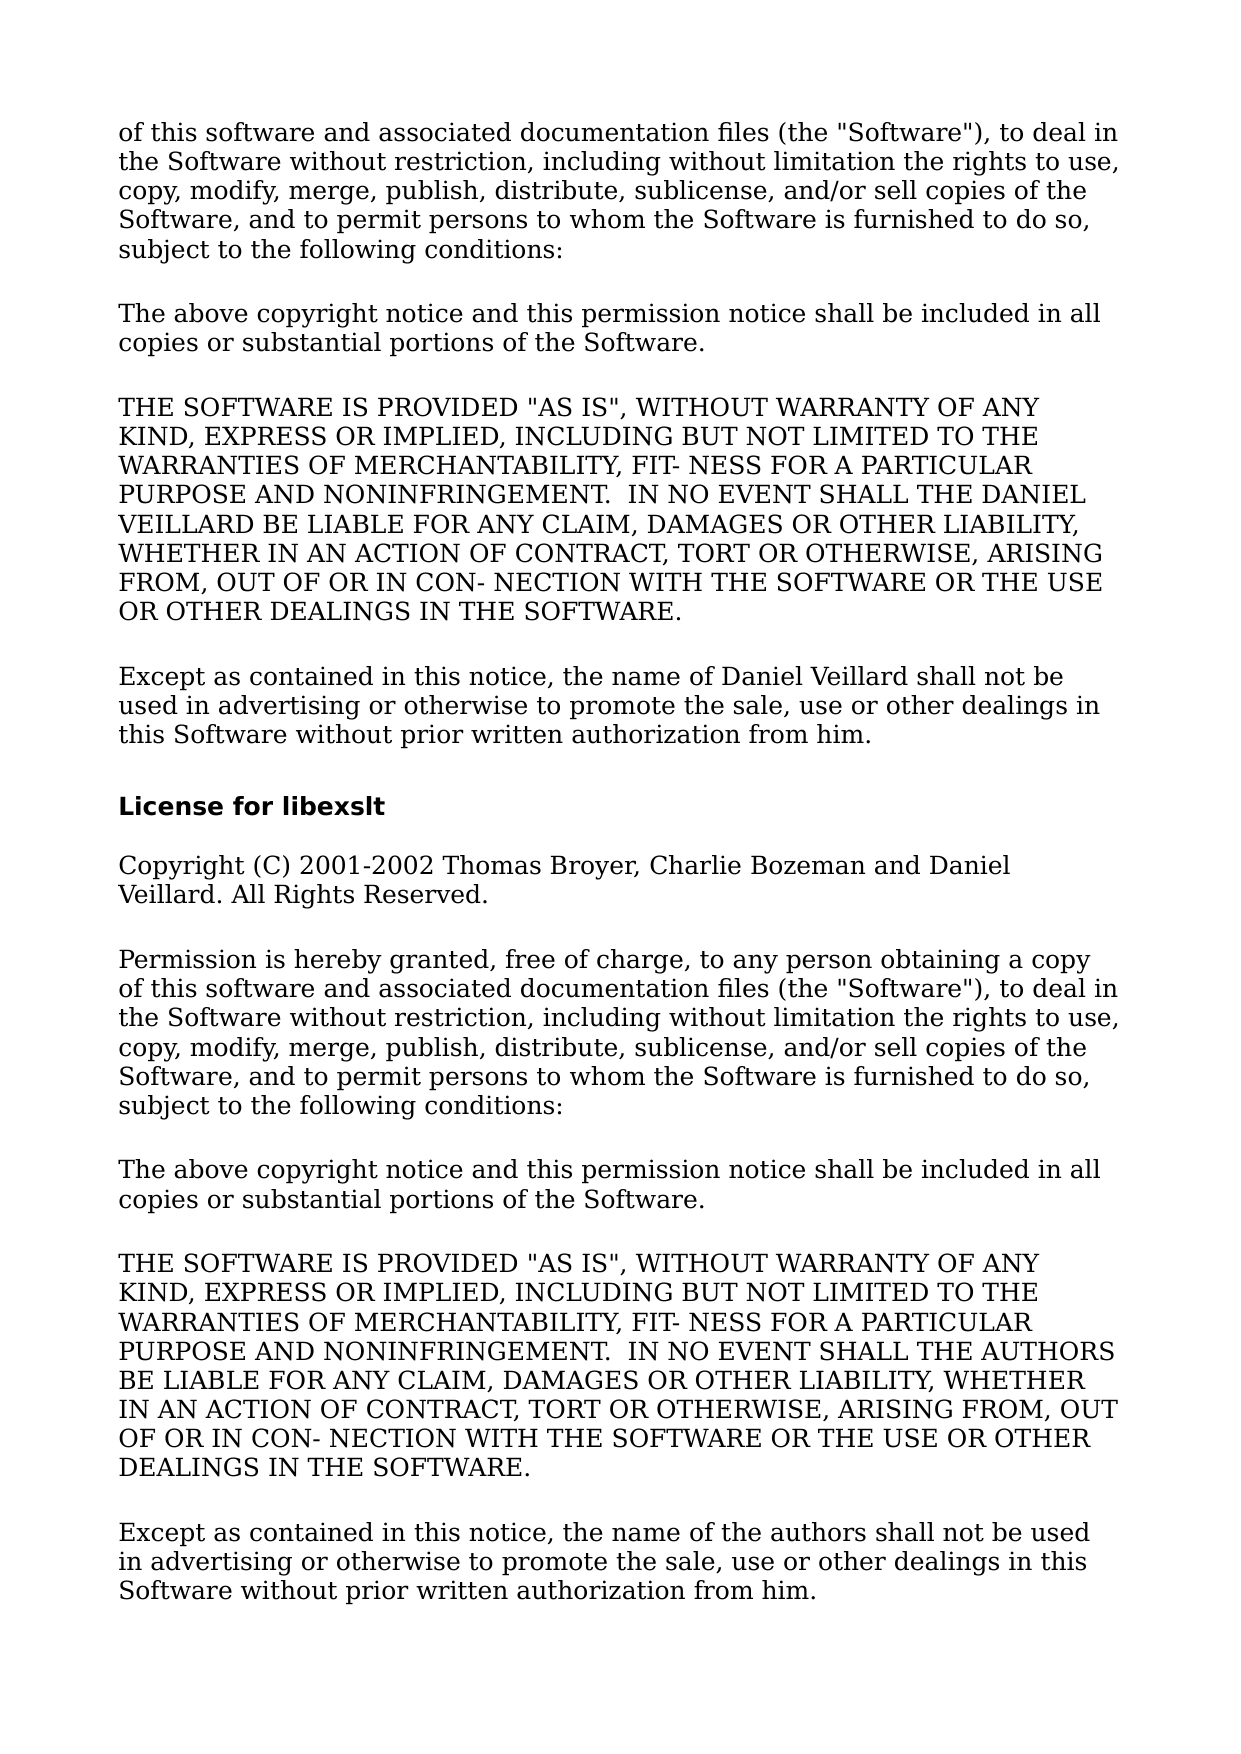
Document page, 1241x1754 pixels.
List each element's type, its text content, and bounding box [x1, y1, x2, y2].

text The above copyright notice and this permission notice shall be included in all copies or substantial portions of the Software. [118, 299, 1122, 358]
text THE SOFTWARE IS PROVIDED "AS IS", WITHOUT WARRANTY OF ANY KIND, EXPRESS OR IMPLIED, INCLUDING BUT NOT LIMITED TO THE WARRANTIES OF MERCHANTABILITY, FIT- NESS FOR A PARTICULAR PURPOSE AND NONINFRINGEMENT. IN NO EVENT SHALL THE AUTHORS BE LIABLE FOR ANY CLAIM, DAMAGES OR OTHER LIABILITY, WHETHER IN AN ACTION OF CONTRACT, TORT OR OTHERWISE, ARISING FROM, OUT OF OR IN CON- NECTION WITH THE SOFTWARE OR THE USE OR OTHER DEALINGS IN THE SOFTWARE. [118, 1249, 1122, 1483]
subtitle License for libexslt [118, 792, 1122, 821]
text Except as contained in this notice, the name of the authors shall not be used in advertising or otherwise to promote the sale, use or other dealings in this Software without prior written authorization from him. [118, 1518, 1122, 1606]
text Copyright (C) 2001-2002 Thomas Broyer, Charlie Bozeman and Daniel Veillard. All Rights Reserved. [118, 851, 1122, 910]
text of this software and associated documentation files (the "Software"), to deal in the Software without restriction, including without limitation the rights to use, copy, modify, merge, publish, distribute, sublicense, and/or sell copies of the Software, and to permit persons to whom the Software is furnished to do so, subject to the following conditions: [118, 118, 1122, 264]
text The above copyright notice and this permission notice shall be included in all copies or substantial portions of the Software. [118, 1156, 1122, 1214]
text Except as contained in this notice, the name of Daniel Veillard shall not be used in advertising or otherwise to promote the sale, use or other dealings in this Software without prior written authorization from him. [118, 662, 1122, 749]
text THE SOFTWARE IS PROVIDED "AS IS", WITHOUT WARRANTY OF ANY KIND, EXPRESS OR IMPLIED, INCLUDING BUT NOT LIMITED TO THE WARRANTIES OF MERCHANTABILITY, FIT- NESS FOR A PARTICULAR PURPOSE AND NONINFRINGEMENT. IN NO EVENT SHALL THE DANIEL VEILLARD BE LIABLE FOR ANY CLAIM, DAMAGES OR OTHER LIABILITY, WHETHER IN AN ACTION OF CONTRACT, TORT OR OTHERWISE, ARISING FROM, OUT OF OR IN CON- NECTION WITH THE SOFTWARE OR THE USE OR OTHER DEALINGS IN THE SOFTWARE. [118, 393, 1122, 626]
text Permission is hereby granted, free of charge, to any person obtaining a copy of this software and associated documentation files (the "Software"), to deal in the Software without restriction, including without limitation the rights to use, copy, modify, merge, publish, distribute, sublicense, and/or sell copies of the Software, and to permit persons to whom the Software is furnished to do so, subject to the following conditions: [118, 945, 1122, 1120]
